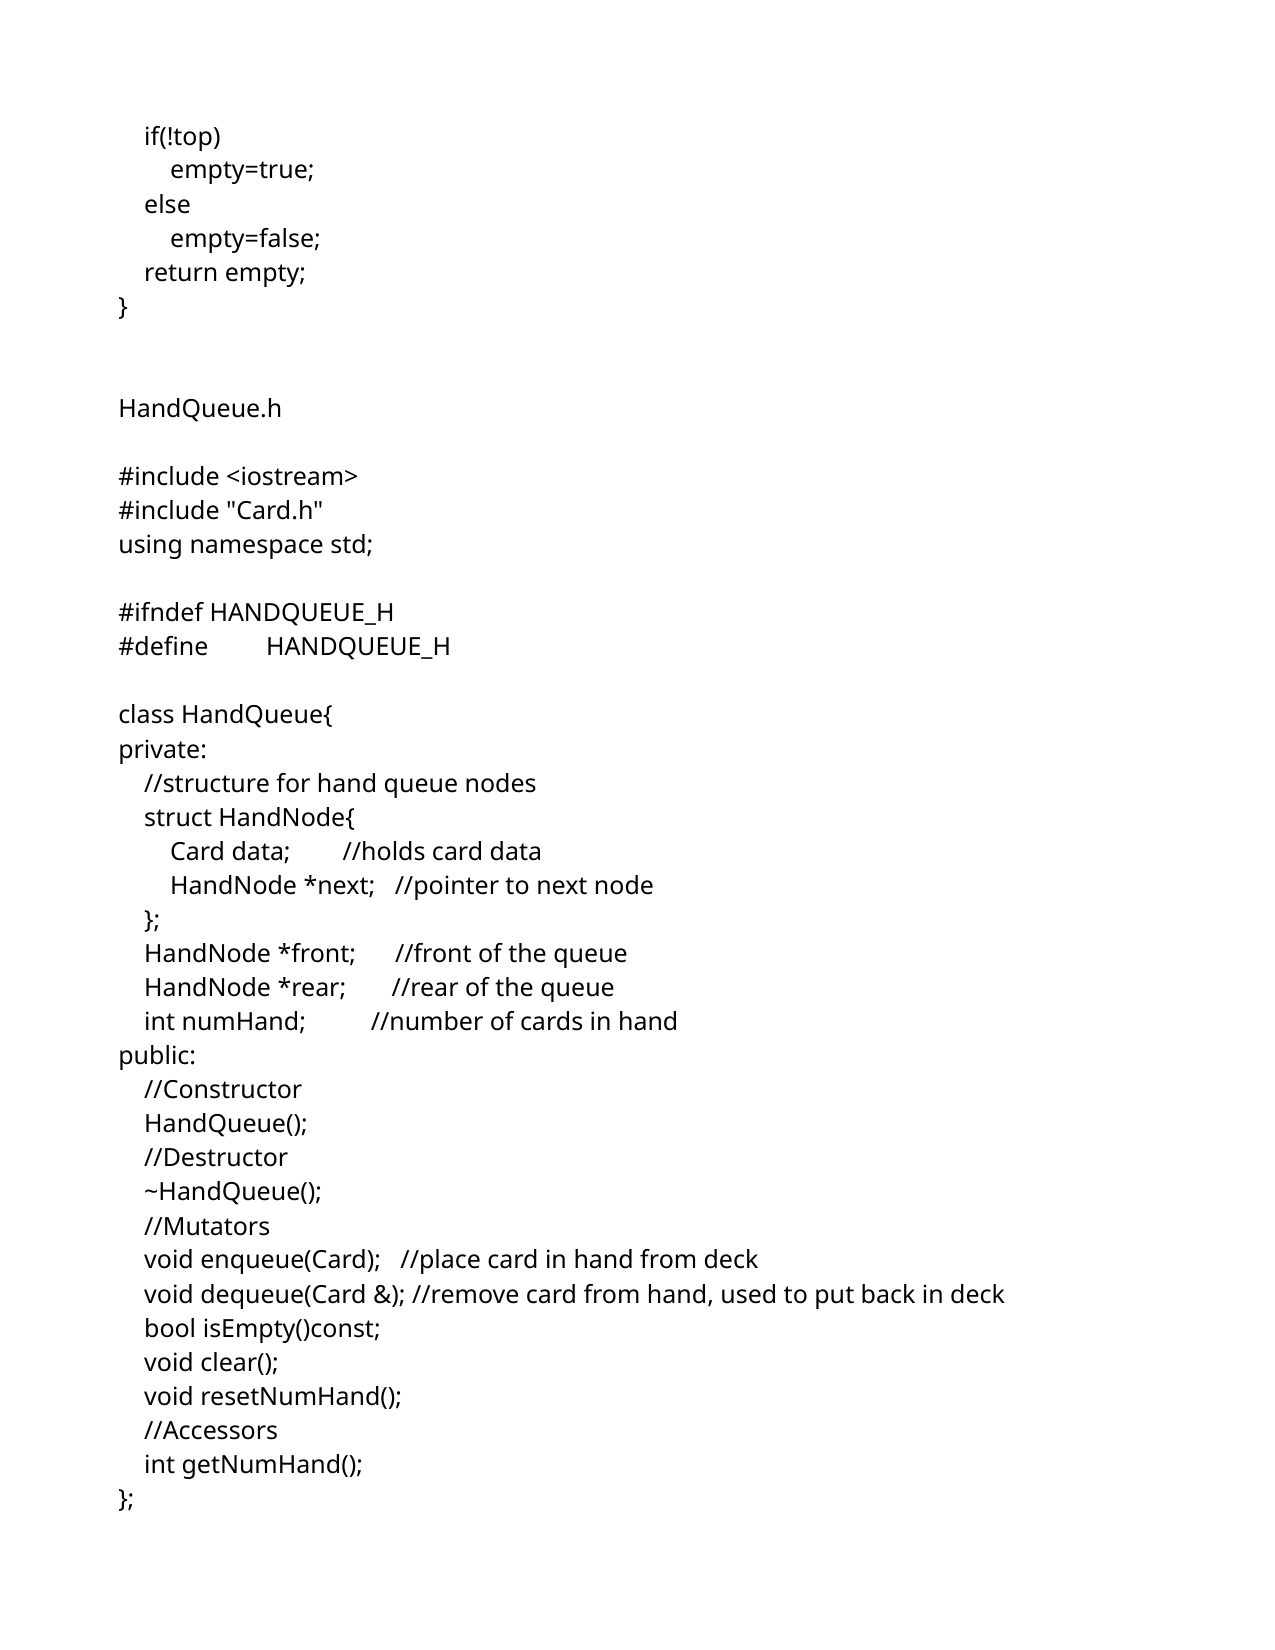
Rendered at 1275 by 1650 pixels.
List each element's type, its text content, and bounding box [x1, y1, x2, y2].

text //Accessors [118, 1412, 1157, 1447]
text using namespace std; [118, 527, 1157, 561]
text void resetNumHand(); [118, 1378, 1157, 1412]
text } [118, 288, 1157, 322]
text Card data; //holds card data [118, 833, 1157, 867]
text private: [118, 731, 1157, 765]
text //Constructor [118, 1072, 1157, 1106]
text HandNode *front; //front of the queue [118, 936, 1157, 970]
text #define HANDQUEUE_H [118, 629, 1157, 663]
text return empty; [118, 254, 1157, 288]
text ~HandQueue(); [118, 1174, 1157, 1208]
text public: [118, 1038, 1157, 1072]
text #ifndef HANDQUEUE_H [118, 595, 1157, 629]
text //Destructor [118, 1140, 1157, 1174]
text HandQueue.h [118, 391, 1157, 425]
text HandNode *rear; //rear of the queue [118, 970, 1157, 1004]
text void dequeue(Card &); //remove card from hand, used to put back in deck [118, 1276, 1157, 1310]
text struct HandNode{ [118, 799, 1157, 833]
text empty=false; [118, 220, 1157, 254]
text #include "Card.h" [118, 493, 1157, 527]
text empty=true; [118, 152, 1157, 186]
text else [118, 186, 1157, 220]
text }; [118, 1481, 1157, 1515]
text //structure for hand queue nodes [118, 765, 1157, 799]
text int getNumHand(); [118, 1447, 1157, 1481]
text bool isEmpty()const; [118, 1310, 1157, 1344]
text void clear(); [118, 1344, 1157, 1378]
text HandQueue(); [118, 1106, 1157, 1140]
text if(!top) [118, 118, 1157, 152]
text #include <iostream> [118, 459, 1157, 493]
text HandNode *next; //pointer to next node [118, 867, 1157, 902]
text int numHand; //number of cards in hand [118, 1004, 1157, 1038]
text class HandQueue{ [118, 697, 1157, 731]
text }; [118, 902, 1157, 936]
text void enqueue(Card); //place card in hand from deck [118, 1242, 1157, 1276]
text //Mutators [118, 1208, 1157, 1242]
